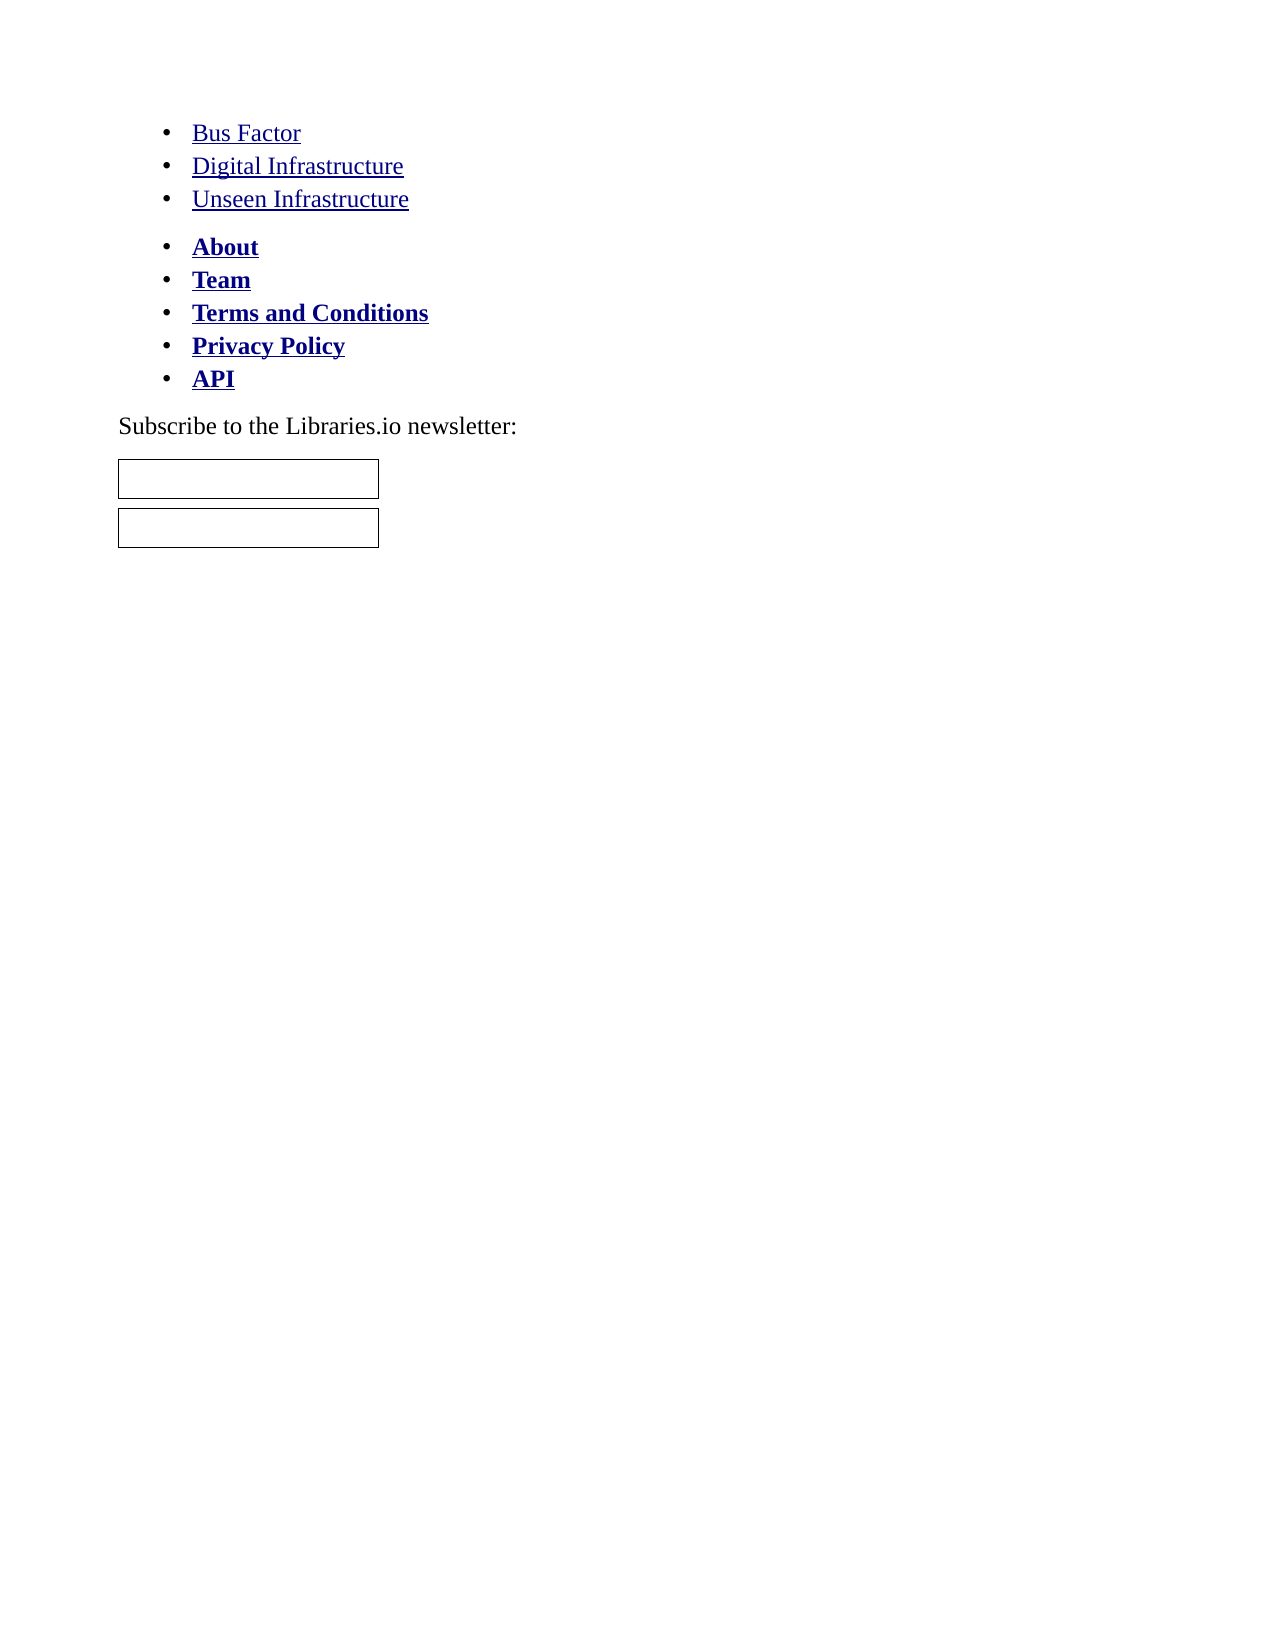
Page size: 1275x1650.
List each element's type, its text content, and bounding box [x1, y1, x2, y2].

list Unseen Infrastructure [162, 184, 1157, 213]
list Privacy Policy [162, 331, 1157, 359]
list Terms and Conditions [162, 298, 1157, 327]
list Bus Factor [162, 118, 1157, 147]
list Digital Infrastructure [162, 151, 1157, 180]
list API [162, 364, 1157, 393]
text Subscribe to the Libraries.io newsletter: [118, 411, 1157, 440]
list About [162, 232, 1157, 261]
list Team [162, 265, 1157, 293]
